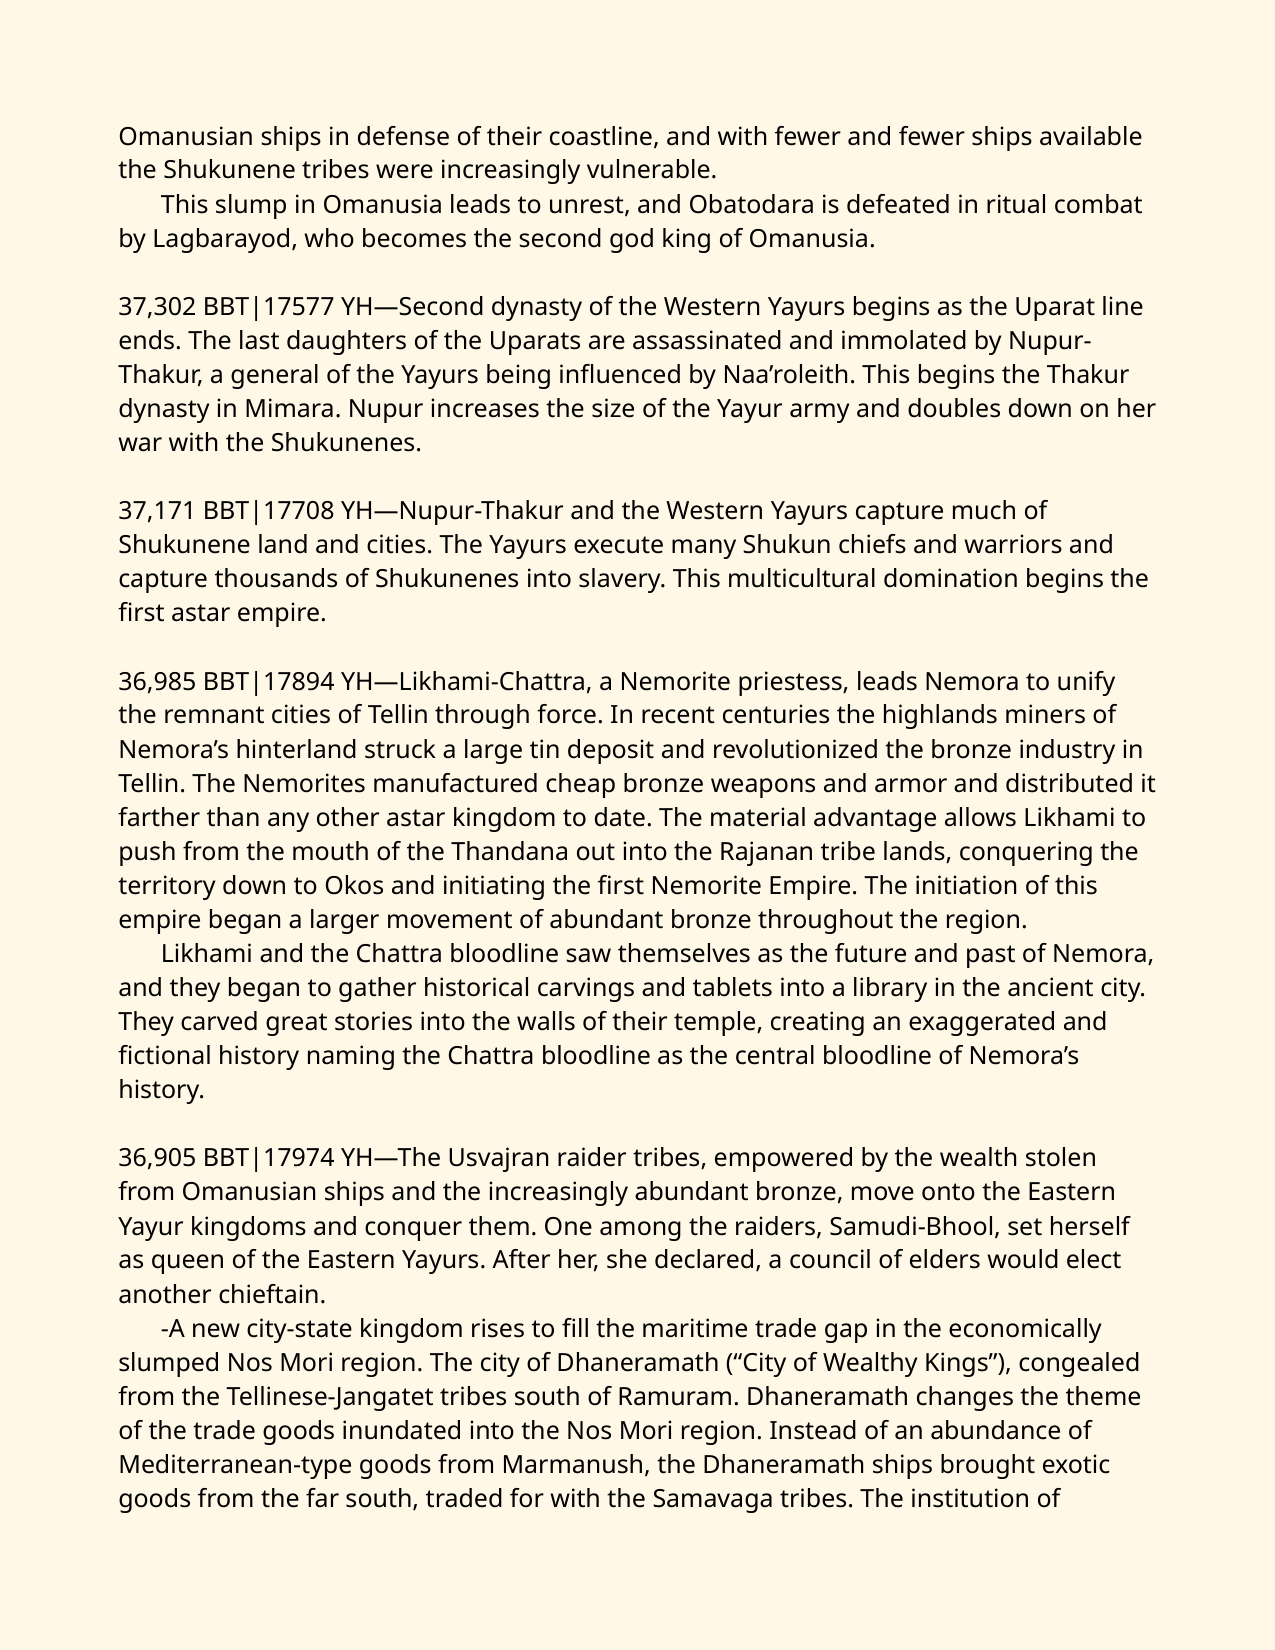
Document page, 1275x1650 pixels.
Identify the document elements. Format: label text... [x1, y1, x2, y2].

text 37,171 BBT|17708 YH—Nupur-Thakur and the Western Yayurs capture much of Shukunene land and cities. The Yayurs execute many Shukun chiefs and warriors and capture thousands of Shukunenes into slavery. This multicultural domination begins the first astar empire. [118, 493, 1157, 629]
text Likhami and the Chattra bloodline saw themselves as the future and past of Nemora, and they began to gather historical carvings and tablets into a library in the ancient city. They carved great stories into the walls of their temple, creating an exaggerated and fictional history naming the Chattra bloodline as the central bloodline of Nemora’s history. [118, 936, 1157, 1106]
text 37,302 BBT|17577 YH—Second dynasty of the Western Yayurs begins as the Uparat line ends. The last daughters of the Uparats are assassinated and immolated by Nupur-Thakur, a general of the Yayurs being influenced by Naa’roleith. This begins the Thakur dynasty in Mimara. Nupur increases the size of the Yayur army and doubles down on her war with the Shukunenes. [118, 288, 1157, 459]
text 36,985 BBT|17894 YH—Likhami-Chattra, a Nemorite priestess, leads Nemora to unify the remnant cities of Tellin through force. In recent centuries the highlands miners of Nemora’s hinterland struck a large tin deposit and revolutionized the bronze industry in Tellin. The Nemorites manufactured cheap bronze weapons and armor and distributed it farther than any other astar kingdom to date. The material advantage allows Likhami to push from the mouth of the Thandana out into the Rajanan tribe lands, conquering the territory down to Okos and initiating the first Nemorite Empire. The initiation of this empire began a larger movement of abundant bronze throughout the region. [118, 663, 1157, 936]
text Omanusian ships in defense of their coastline, and with fewer and fewer ships available the Shukunene tribes were increasingly vulnerable. [118, 118, 1157, 186]
text 36,905 BBT|17974 YH—The Usvajran raider tribes, empowered by the wealth stolen from Omanusian ships and the increasingly abundant bronze, move onto the Eastern Yayur kingdoms and conquer them. One among the raiders, Samudi-Bhool, set herself as queen of the Eastern Yayurs. After her, she declared, a council of elders would elect another chieftain. [118, 1140, 1157, 1310]
text This slump in Omanusia leads to unrest, and Obatodara is defeated in ritual combat by Lagbarayod, who becomes the second god king of Omanusia. [118, 186, 1157, 254]
text -A new city-state kingdom rises to fill the maritime trade gap in the economically slumped Nos Mori region. The city of Dhaneramath (“City of Wealthy Kings”), congealed from the Tellinese-Jangatet tribes south of Ramuram. Dhaneramath changes the theme of the trade goods inundated into the Nos Mori region. Instead of an abundance of Mediterranean-type goods from Marmanush, the Dhaneramath ships brought exotic goods from the far south, traded for with the Samavaga tribes. The institution of [118, 1310, 1157, 1515]
